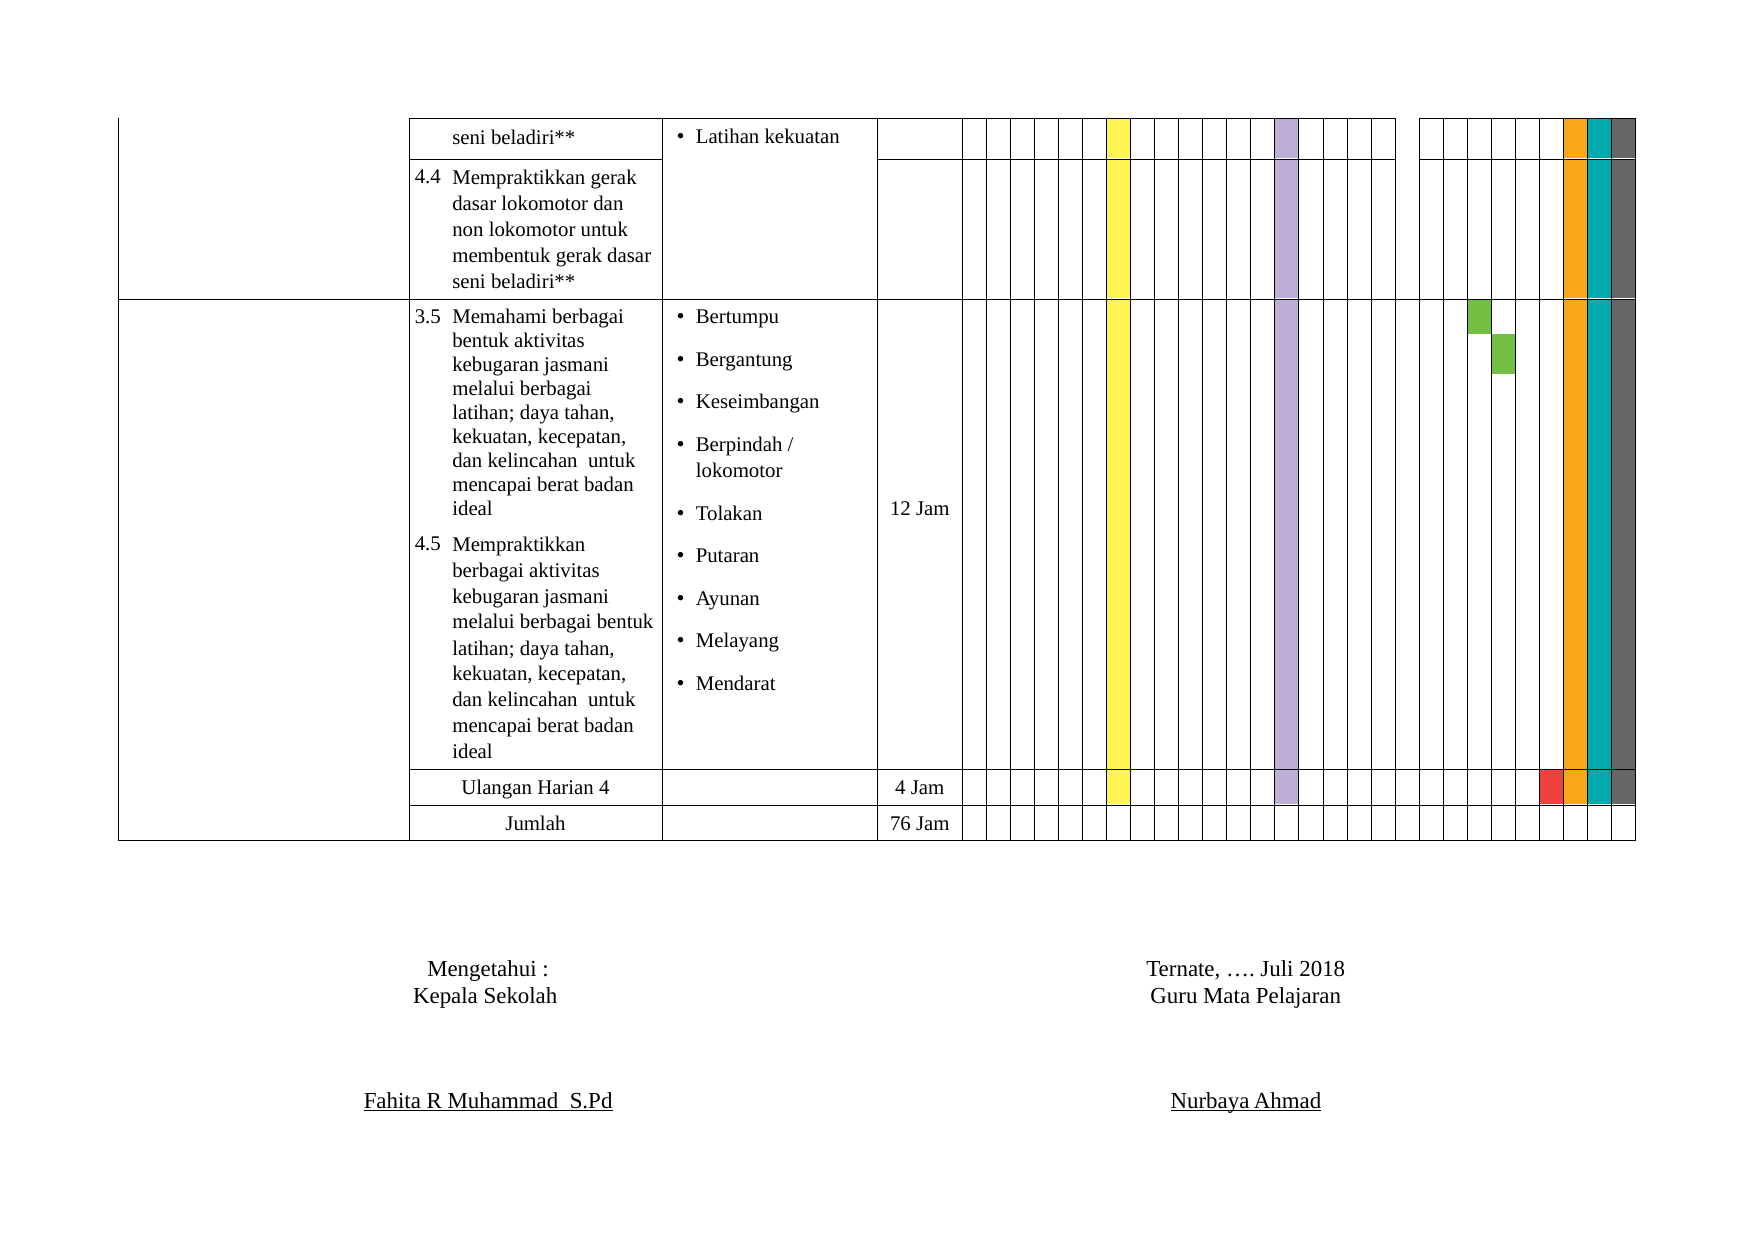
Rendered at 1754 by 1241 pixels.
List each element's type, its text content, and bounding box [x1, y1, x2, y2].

table_cell [1179, 525, 1202, 769]
table_cell [119, 159, 147, 298]
table_cell [1348, 300, 1371, 525]
table_cell [1468, 806, 1491, 840]
table_cell [1155, 806, 1178, 840]
table_cell [1372, 806, 1395, 840]
table_cell [1083, 119, 1106, 158]
table_cell [1227, 770, 1250, 804]
table_cell [1468, 160, 1491, 298]
table_cell [663, 806, 877, 840]
table_cell [1083, 525, 1106, 769]
table_cell [1564, 770, 1587, 804]
table_cell [1564, 300, 1587, 525]
table_cell [1564, 160, 1587, 298]
table_cell [1203, 119, 1226, 158]
table_cell [1396, 159, 1419, 298]
table_cell [1396, 770, 1419, 804]
table_cell [1516, 770, 1539, 804]
table_cell 4.4 [410, 160, 446, 298]
table_cell [1299, 119, 1323, 158]
table_cell [1372, 160, 1395, 298]
table_cell Mempraktikkan gerak dasar lokomotor dan non lokomotor untuk membentuk gerak dasar seni beladiri** [446, 160, 662, 298]
table_cell [1372, 525, 1395, 769]
table_cell [1251, 525, 1274, 769]
table_cell [119, 118, 147, 158]
table_cell [1348, 160, 1371, 298]
table_cell [1275, 525, 1298, 769]
table_cell [1396, 300, 1419, 525]
table_cell [148, 159, 409, 298]
table_cell 76 Jam [878, 806, 962, 840]
table_cell [1275, 160, 1298, 298]
table_cell [987, 160, 1010, 298]
table_cell [119, 525, 147, 769]
table_cell [1227, 300, 1250, 525]
table_cell [1227, 119, 1250, 158]
table_cell [1492, 806, 1515, 840]
table_cell [1059, 160, 1082, 298]
table_cell Memahami berbagai bentuk aktivitas kebugaran jasmani melalui berbagai latihan; daya tahan, kekuatan, kecepatan, dan kelincahan untuk mencapai berat badan ideal [446, 300, 662, 525]
table_cell [1203, 300, 1226, 525]
table_cell [1011, 119, 1034, 158]
table_cell [987, 119, 1010, 158]
table_header Mengetahui : Kepala Sekolah Fahita R Muhammad S.Pd [119, 955, 856, 1113]
table_cell [119, 805, 147, 840]
table_cell [1059, 300, 1082, 525]
table_cell [410, 119, 446, 158]
table_cell [963, 119, 986, 158]
table_cell [1299, 160, 1323, 298]
table_cell 3.5 [410, 300, 446, 525]
table_cell [1059, 806, 1082, 840]
table_cell [1324, 119, 1347, 158]
table_cell [1444, 806, 1467, 840]
table_cell [1275, 300, 1298, 525]
table_cell [1059, 525, 1082, 769]
table_cell [1011, 806, 1034, 840]
table_cell [119, 769, 147, 804]
table_cell [1155, 525, 1178, 769]
table_cell [1083, 160, 1106, 298]
table_cell [1275, 119, 1298, 158]
table_cell [1612, 806, 1635, 840]
table_cell [963, 160, 986, 298]
table_cell [1468, 770, 1491, 804]
table_cell [1155, 300, 1178, 525]
table_cell [1540, 806, 1563, 840]
table_cell [1324, 300, 1347, 525]
table_cell [1540, 119, 1563, 158]
table_cell [1251, 806, 1274, 840]
table_cell [1131, 300, 1154, 525]
table_cell [1083, 300, 1106, 525]
table_cell [1059, 119, 1082, 158]
table_cell [1107, 119, 1130, 158]
table_cell [1324, 806, 1347, 840]
table_cell [1468, 119, 1491, 158]
table_cell [1540, 770, 1563, 804]
table_cell [1227, 160, 1250, 298]
table_cell [1035, 770, 1058, 804]
table_cell Mempraktikkan berbagai aktivitas kebugaran jasmani melalui berbagai bentuk latihan; daya tahan, kekuatan, kecepatan, dan kelincahan untuk mencapai berat badan ideal [446, 525, 662, 769]
table_cell [1131, 806, 1154, 840]
table_cell [1059, 770, 1082, 804]
table_cell [1372, 770, 1395, 804]
table_cell [1348, 770, 1371, 804]
table_cell [1372, 119, 1395, 158]
table_cell [1131, 119, 1154, 158]
table_cell [1083, 770, 1106, 804]
table_cell 4 Jam [878, 770, 962, 804]
table_cell [1420, 770, 1443, 804]
table_cell [1612, 160, 1635, 298]
table_cell 12 Jam [878, 300, 962, 525]
table_cell [1155, 160, 1178, 298]
table_cell [1348, 119, 1371, 158]
table_cell [1492, 160, 1515, 298]
table_cell [878, 160, 962, 298]
table_cell [1516, 806, 1539, 840]
table_cell [1107, 160, 1130, 298]
table_cell [1179, 770, 1202, 804]
table_cell [1444, 160, 1467, 298]
table_cell [963, 770, 986, 804]
table_cell [1492, 374, 1515, 525]
table_cell [1107, 300, 1130, 525]
table_cell [1396, 118, 1419, 158]
table_cell [1396, 525, 1419, 769]
table_cell [1420, 806, 1443, 840]
table_cell [1492, 119, 1515, 158]
table_cell [1035, 525, 1058, 769]
table_cell [1107, 770, 1130, 804]
table_cell [1348, 525, 1371, 769]
table_cell [1420, 525, 1443, 769]
table_cell [1324, 770, 1347, 804]
table_cell [1324, 160, 1347, 298]
table_cell [987, 806, 1010, 840]
table_cell [1203, 806, 1226, 840]
table_cell [1588, 806, 1611, 840]
table_cell [1420, 300, 1443, 525]
table_cell [1420, 119, 1443, 158]
table_cell [1492, 525, 1515, 769]
table_cell Bertumpu Bergantung Keseimbangan Berpindah / lokomotor Tolakan Putaran Ayunan Melayang Mendarat [663, 300, 877, 769]
table_cell [963, 525, 986, 769]
table_cell [1107, 525, 1130, 769]
table_cell [1516, 119, 1539, 158]
table_cell [987, 300, 1010, 525]
table_cell [148, 300, 409, 525]
table_cell [1203, 770, 1226, 804]
table_cell [1179, 119, 1202, 158]
table_cell [1179, 300, 1202, 525]
table_cell [1275, 806, 1298, 840]
table_cell [1396, 806, 1419, 840]
table_cell [1203, 160, 1226, 298]
table_cell [663, 770, 877, 804]
table_cell [148, 769, 409, 804]
table_cell [1444, 770, 1467, 804]
table_cell [1588, 300, 1611, 525]
table_cell [1444, 300, 1467, 525]
table_cell [1035, 806, 1058, 840]
table_cell [1299, 806, 1323, 840]
table_cell Latihan keseimbangan Latihan kelenturan Latihan kekuatan [663, 119, 877, 298]
table_cell [1564, 119, 1587, 158]
table_cell [1011, 525, 1034, 769]
table_cell [1588, 525, 1611, 769]
table_cell [1155, 119, 1178, 158]
table_cell [1107, 806, 1130, 840]
table_cell [1011, 770, 1034, 804]
table_cell [963, 300, 986, 525]
table_header Ternate, …. Juli 2018 Guru Mata Pelajaran Nurbaya Ahmad [856, 955, 1635, 1113]
table_cell [1372, 300, 1395, 525]
table_cell [1516, 160, 1539, 298]
table_cell [148, 805, 409, 840]
table_cell [1348, 806, 1371, 840]
table_cell [1492, 300, 1515, 334]
table_cell [119, 300, 147, 525]
table_cell [1035, 300, 1058, 525]
table_cell [878, 119, 962, 158]
table_cell [987, 525, 1010, 769]
table_cell [1564, 806, 1587, 840]
table_cell [1612, 119, 1635, 158]
table_cell [1131, 525, 1154, 769]
table_cell [1612, 300, 1635, 525]
table_cell [1251, 119, 1274, 158]
table_cell [1540, 300, 1563, 525]
table_cell [1251, 160, 1274, 298]
table_cell [1444, 525, 1467, 769]
table_cell [148, 118, 409, 158]
table_cell [1083, 806, 1106, 840]
table_cell [1468, 300, 1491, 334]
table_cell [1420, 160, 1443, 298]
table_cell [1035, 119, 1058, 158]
table_cell [1324, 525, 1347, 769]
table_cell [1251, 300, 1274, 525]
table_cell [1612, 525, 1635, 769]
table_cell [1540, 525, 1563, 769]
table_cell [148, 525, 409, 769]
table_cell [1131, 160, 1154, 298]
table_cell [1516, 525, 1539, 769]
table_cell [1275, 770, 1298, 804]
table_cell [1179, 806, 1202, 840]
table_cell [1612, 770, 1635, 804]
table_cell [1203, 525, 1226, 769]
table_cell [1011, 160, 1034, 298]
table_cell 4.5 [410, 525, 446, 769]
table_cell [1468, 525, 1491, 769]
table_cell [1492, 334, 1515, 374]
table_cell [987, 770, 1010, 804]
table_cell [1564, 525, 1587, 769]
table_cell [1588, 160, 1611, 298]
table_cell [1035, 160, 1058, 298]
table_cell [1516, 300, 1539, 525]
table_cell [1251, 770, 1274, 804]
table_cell [1588, 119, 1611, 158]
table_cell [1011, 300, 1034, 525]
table_cell [1155, 770, 1178, 804]
table_cell Jumlah [410, 806, 662, 840]
table_cell [1299, 300, 1323, 525]
table_cell [1179, 160, 1202, 298]
table_cell [1540, 160, 1563, 298]
table_cell [1468, 334, 1491, 525]
table_cell [1227, 806, 1250, 840]
table_cell Ulangan Harian 4 [410, 770, 662, 804]
table_cell [1299, 525, 1323, 769]
table_cell [1492, 770, 1515, 804]
table_cell [1588, 770, 1611, 804]
table_cell [1227, 525, 1250, 769]
table_cell [1299, 770, 1323, 804]
table_cell [878, 525, 962, 769]
table_cell [1131, 770, 1154, 804]
table_cell [1444, 119, 1467, 158]
table_cell [963, 806, 986, 840]
table_cell seni beladiri** [446, 119, 662, 158]
